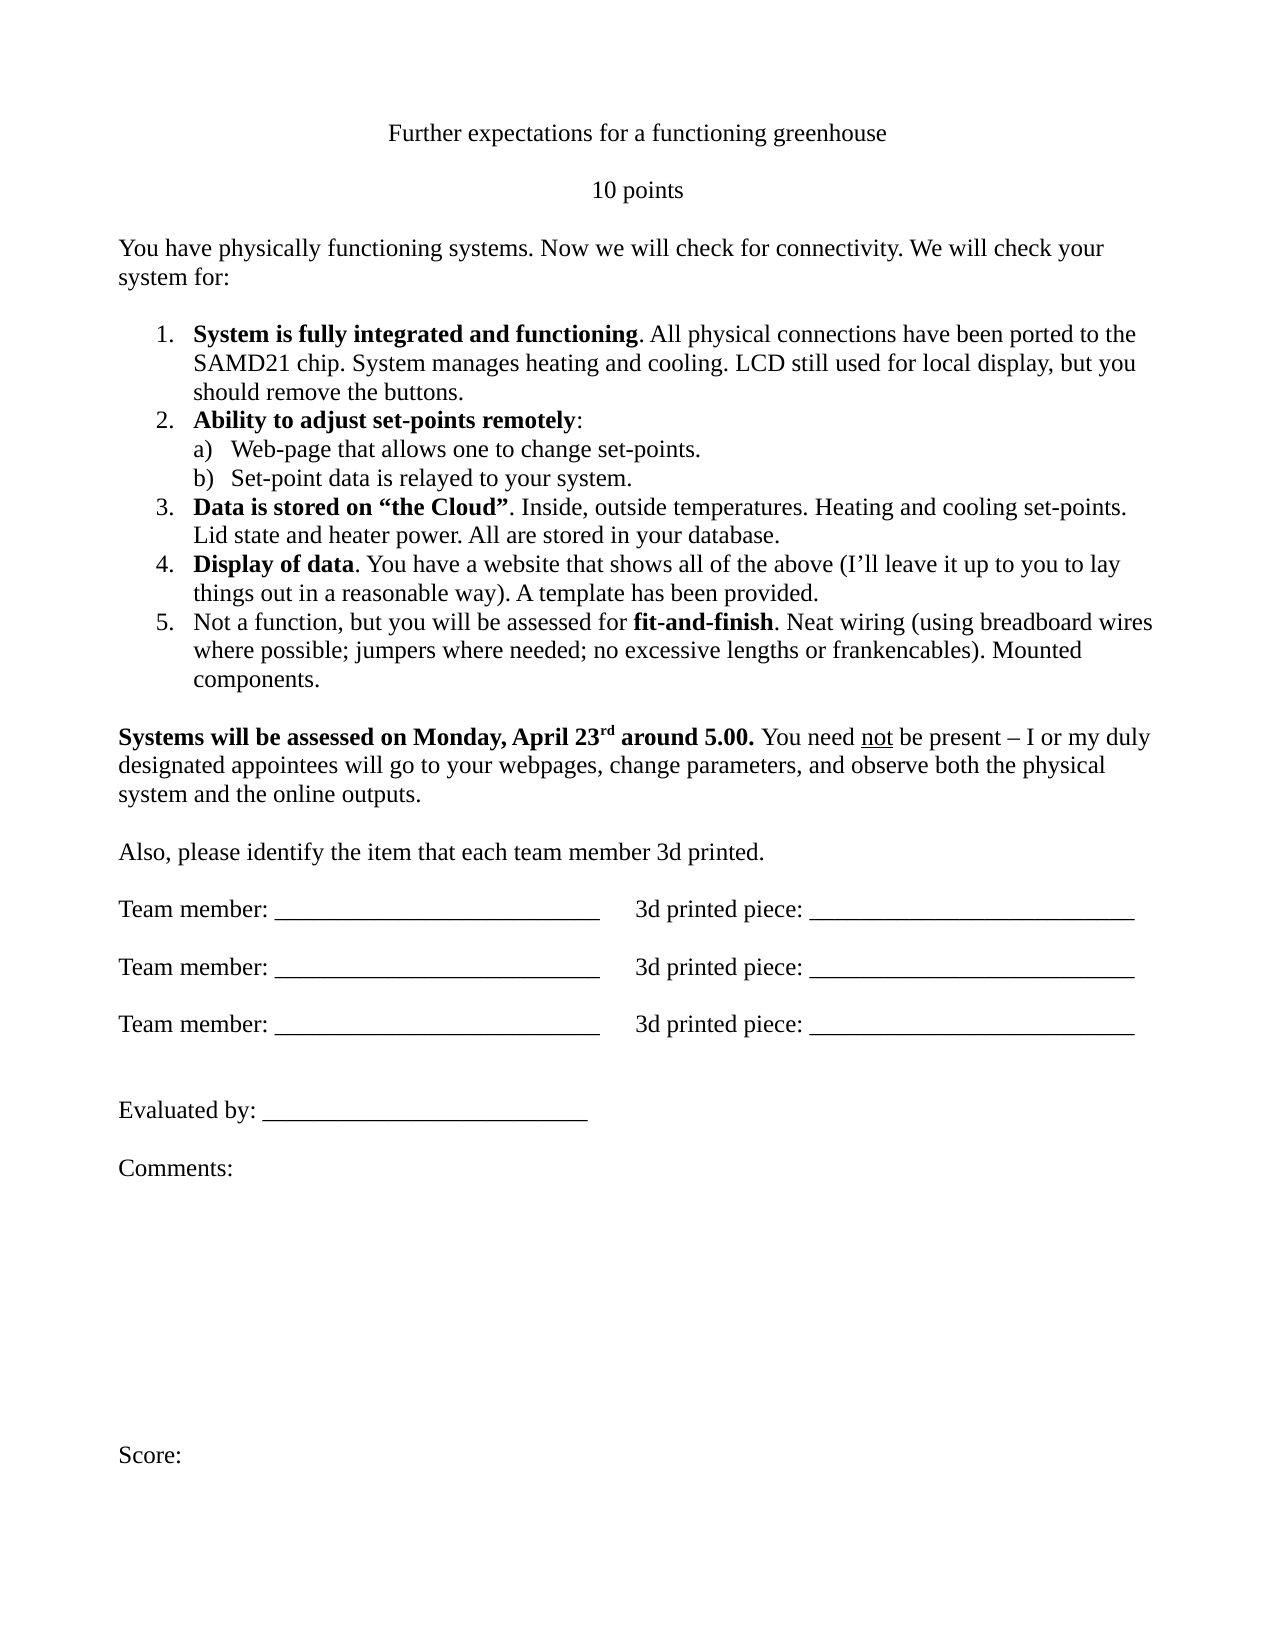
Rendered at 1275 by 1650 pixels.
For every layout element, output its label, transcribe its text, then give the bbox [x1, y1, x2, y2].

text Score: [118, 1441, 1157, 1469]
list Set-point data is relayed to your system. [193, 463, 1157, 492]
text Team member: __________________________ 3d printed piece: __________________________ [118, 894, 1157, 923]
text You have physically functioning systems. Now we will check for connectivity. We will check your system for: [118, 233, 1157, 291]
text Also, please identify the item that each team member 3d printed. [118, 837, 1157, 866]
text Team member: __________________________ 3d printed piece: __________________________ [118, 1009, 1157, 1038]
list Not a function, but you will be assessed for fit-and-finish. Neat wiring (using breadboard wires where possible; jumpers where needed; no excessive lengths or frankencables). Mounted components. [156, 607, 1157, 693]
list Ability to adjust set-points remotely: [156, 406, 1157, 434]
text Comments: [118, 1153, 1157, 1182]
list Data is stored on “the Cloud”. Inside, outside temperatures. Heating and cooling set-points. Lid state and heater power. All are stored in your database. [156, 492, 1157, 549]
text Team member: __________________________ 3d printed piece: __________________________ [118, 952, 1157, 981]
text Systems will be assessed on Monday, April 23rd around 5.00. You need not be present – I or my duly designated appointees will go to your webpages, change parameters, and observe both the physical system and the online outputs. [118, 722, 1157, 808]
list Display of data. You have a website that shows all of the above (I’ll leave it up to you to lay things out in a reasonable way). A template has been provided. [156, 549, 1157, 607]
text 10 points [118, 176, 1157, 204]
list System is fully integrated and functioning. All physical connections have been ported to the SAMD21 chip. System manages heating and cooling. LCD still used for local display, but you should remove the buttons. [156, 319, 1157, 406]
text Evaluated by: __________________________ [118, 1096, 1157, 1124]
list Web-page that allows one to change set-points. [193, 434, 1157, 463]
text Further expectations for a functioning greenhouse [118, 118, 1157, 147]
